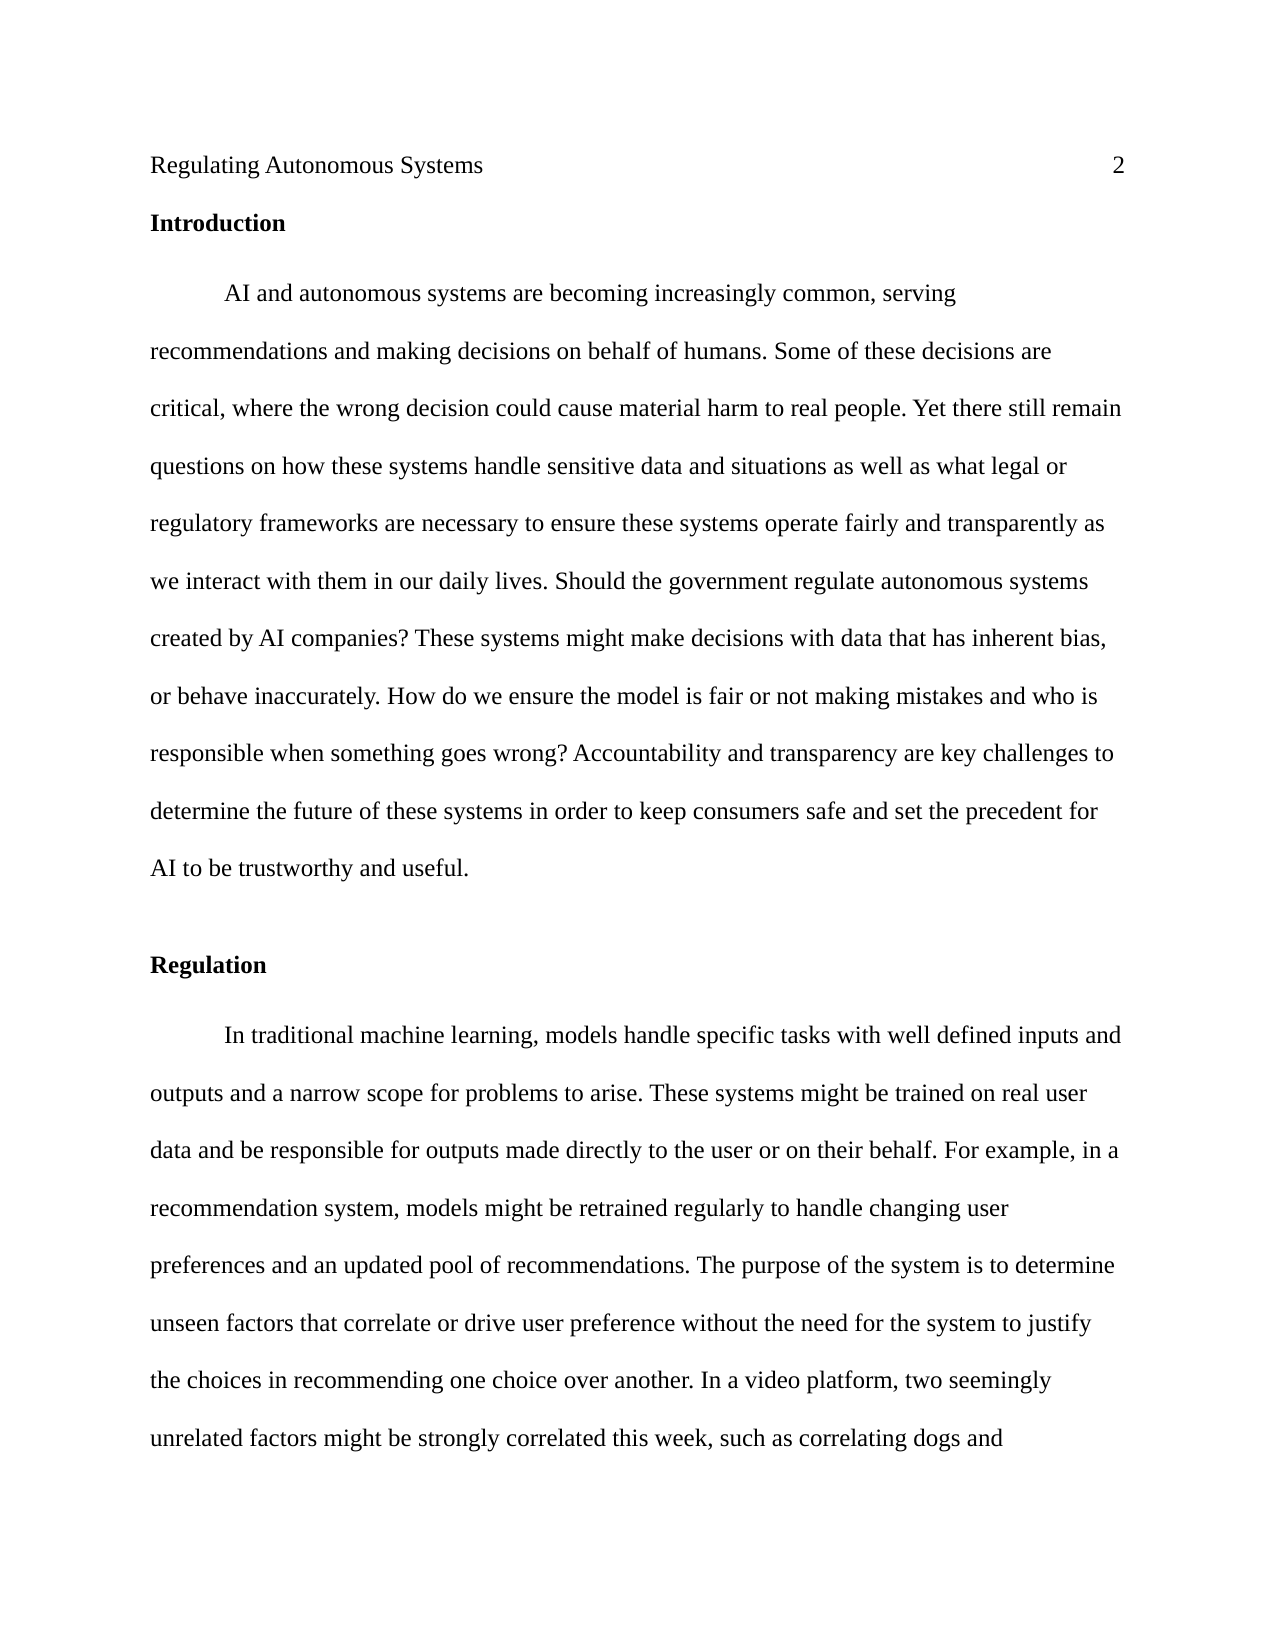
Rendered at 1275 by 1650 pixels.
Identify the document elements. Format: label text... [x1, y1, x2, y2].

text In traditional machine learning, models handle specific tasks with well defined inputs and outputs and a narrow scope for problems to arise. These systems might be trained on real user data and be responsible for outputs made directly to the user or on their behalf. For example, in a recommendation system, models might be retrained regularly to handle changing user preferences and an updated pool of recommendations. The purpose of the system is to determine unseen factors that correlate or drive user preference without the need for the system to justify the choices in recommending one choice over another. In a video platform, two seemingly unrelated factors might be strongly correlated this week, such as correlating dogs and [150, 1020, 1125, 1452]
subtitle Regulation [150, 950, 1125, 979]
subtitle Introduction [150, 208, 1125, 237]
text AI and autonomous systems are becoming increasingly common, serving recommendations and making decisions on behalf of humans. Some of these decisions are critical, where the wrong decision could cause material harm to real people. Yet there still remain questions on how these systems handle sensitive data and situations as well as what legal or regulatory frameworks are necessary to ensure these systems operate fairly and transparently as we interact with them in our daily lives. Should the government regulate autonomous systems created by AI companies? These systems might make decisions with data that has inherent bias, or behave inaccurately. How do we ensure the model is fair or not making mistakes and who is responsible when something goes wrong? Accountability and transparency are key challenges to determine the future of these systems in order to keep consumers safe and set the precedent for AI to be trustworthy and useful. [150, 278, 1125, 882]
